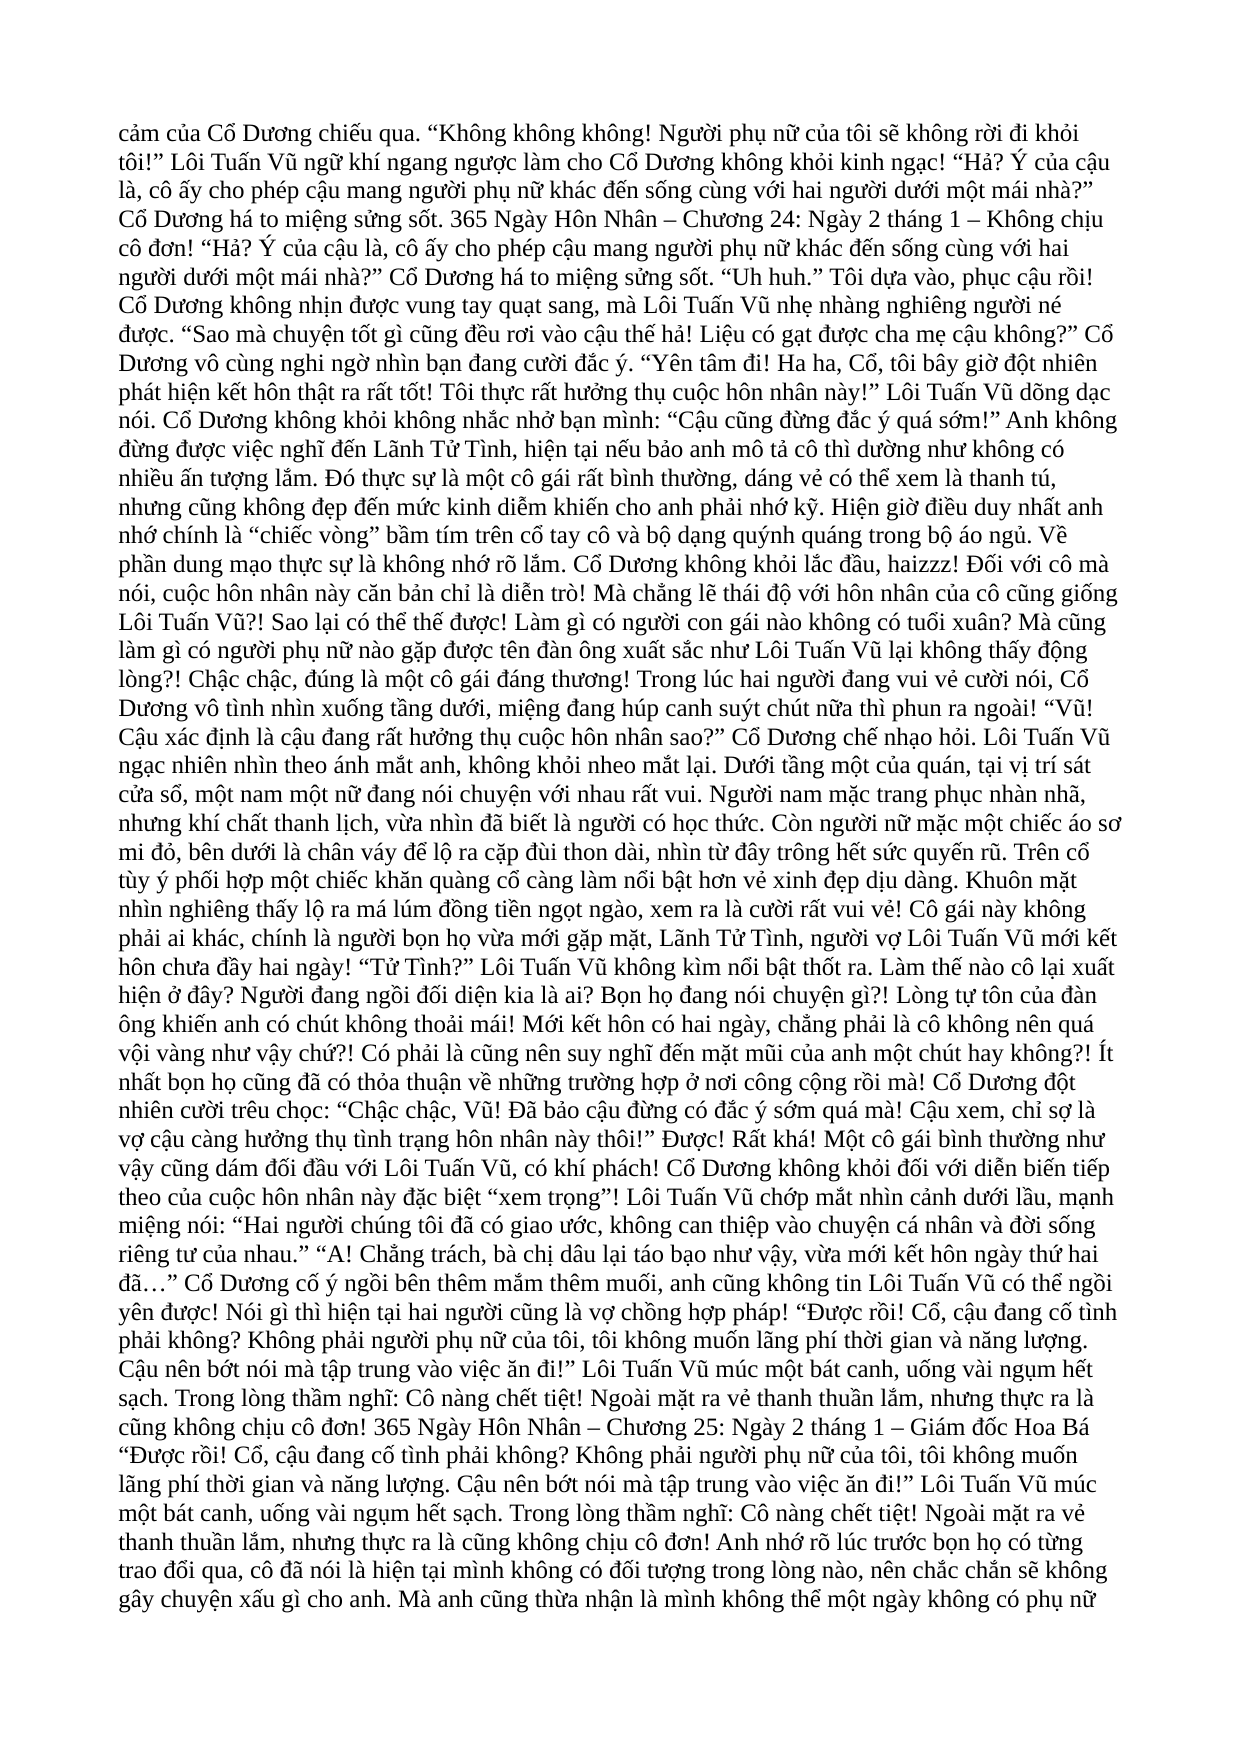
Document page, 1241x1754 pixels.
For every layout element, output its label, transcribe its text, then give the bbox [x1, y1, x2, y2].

text cảm của Cổ Dương chiếu qua. “Không không không! Người phụ nữ của tôi sẽ không rời đi khỏi tôi!” Lôi Tuấn Vũ ngữ khí ngang ngược làm cho Cổ Dương không khỏi kinh ngạc! “Hả? Ý của cậu là, cô ấy cho phép cậu mang người phụ nữ khác đến sống cùng với hai người dưới một mái nhà?” Cổ Dương há to miệng sửng sốt. 365 Ngày Hôn Nhân – Chương 24: Ngày 2 tháng 1 – Không chịu cô đơn! “Hả? Ý của cậu là, cô ấy cho phép cậu mang người phụ nữ khác đến sống cùng với hai người dưới một mái nhà?” Cổ Dương há to miệng sửng sốt. “Uh huh.” Tôi dựa vào, phục cậu rồi! Cổ Dương không nhịn được vung tay quạt sang, mà Lôi Tuấn Vũ nhẹ nhàng nghiêng người né được. “Sao mà chuyện tốt gì cũng đều rơi vào cậu thế hả! Liệu có gạt được cha mẹ cậu không?” Cổ Dương vô cùng nghi ngờ nhìn bạn đang cười đắc ý. “Yên tâm đi! Ha ha, Cổ, tôi bây giờ đột nhiên phát hiện kết hôn thật ra rất tốt! Tôi thực rất hưởng thụ cuộc hôn nhân này!” Lôi Tuấn Vũ dõng dạc nói. Cổ Dương không khỏi không nhắc nhở bạn mình: “Cậu cũng đừng đắc ý quá sớm!” Anh không đừng được việc nghĩ đến Lãnh Tử Tình, hiện tại nếu bảo anh mô tả cô thì dường như không có nhiều ấn tượng lắm. Đó thực sự là một cô gái rất bình thường, dáng vẻ có thể xem là thanh tú, nhưng cũng không đẹp đến mức kinh diễm khiến cho anh phải nhớ kỹ. Hiện giờ điều duy nhất anh nhớ chính là “chiếc vòng” bầm tím trên cổ tay cô và bộ dạng quýnh quáng trong bộ áo ngủ. Về phần dung mạo thực sự là không nhớ rõ lắm. Cổ Dương không khỏi lắc đầu, haizzz! Đối với cô mà nói, cuộc hôn nhân này căn bản chỉ là diễn trò! Mà chẳng lẽ thái độ với hôn nhân của cô cũng giống Lôi Tuấn Vũ?! Sao lại có thể thế được! Làm gì có người con gái nào không có tuổi xuân? Mà cũng làm gì có người phụ nữ nào gặp được tên đàn ông xuất sắc như Lôi Tuấn Vũ lại không thấy động lòng?! Chậc chậc, đúng là một cô gái đáng thương! Trong lúc hai người đang vui vẻ cười nói, Cổ Dương vô tình nhìn xuống tầng dưới, miệng đang húp canh suýt chút nữa thì phun ra ngoài! “Vũ! Cậu xác định là cậu đang rất hưởng thụ cuộc hôn nhân sao?” Cổ Dương chế nhạo hỏi. Lôi Tuấn Vũ ngạc nhiên nhìn theo ánh mắt anh, không khỏi nheo mắt lại. Dưới tầng một của quán, tại vị trí sát cửa sổ, một nam một nữ đang nói chuyện với nhau rất vui. Người nam mặc trang phục nhàn nhã, nhưng khí chất thanh lịch, vừa nhìn đã biết là người có học thức. Còn người nữ mặc một chiếc áo sơ mi đỏ, bên dưới là chân váy để lộ ra cặp đùi thon dài, nhìn từ đây trông hết sức quyến rũ. Trên cổ tùy ý phối hợp một chiếc khăn quàng cổ càng làm nổi bật hơn vẻ xinh đẹp dịu dàng. Khuôn mặt nhìn nghiêng thấy lộ ra má lúm đồng tiền ngọt ngào, xem ra là cười rất vui vẻ! Cô gái này không phải ai khác, chính là người bọn họ vừa mới gặp mặt, Lãnh Tử Tình, người vợ Lôi Tuấn Vũ mới kết hôn chưa đầy hai ngày! “Tử Tình?” Lôi Tuấn Vũ không kìm nổi bật thốt ra. Làm thế nào cô lại xuất hiện ở đây? Người đang ngồi đối diện kia là ai? Bọn họ đang nói chuyện gì?! Lòng tự tôn của đàn ông khiến anh có chút không thoải mái! Mới kết hôn có hai ngày, chẳng phải là cô không nên quá vội vàng như vậy chứ?! Có phải là cũng nên suy nghĩ đến mặt mũi của anh một chút hay không?! Ít nhất bọn họ cũng đã có thỏa thuận về những trường hợp ở nơi công cộng rồi mà! Cổ Dương đột nhiên cười trêu chọc: “Chậc chậc, Vũ! Đã bảo cậu đừng có đắc ý sớm quá mà! Cậu xem, chỉ sợ là vợ cậu càng hưởng thụ tình trạng hôn nhân này thôi!” Được! Rất khá! Một cô gái bình thường như vậy cũng dám đối đầu với Lôi Tuấn Vũ, có khí phách! Cổ Dương không khỏi đối với diễn biến tiếp theo của cuộc hôn nhân này đặc biệt “xem trọng”! Lôi Tuấn Vũ chớp mắt nhìn cảnh dưới lầu, mạnh miệng nói: “Hai người chúng tôi đã có giao ước, không can thiệp vào chuyện cá nhân và đời sống riêng tư của nhau.” “A! Chẳng trách, bà chị dâu lại táo bạo như vậy, vừa mới kết hôn ngày thứ hai đã…” Cổ Dương cố ý ngồi bên thêm mắm thêm muối, anh cũng không tin Lôi Tuấn Vũ có thể ngồi yên được! Nói gì thì hiện tại hai người cũng là vợ chồng hợp pháp! “Được rồi! Cổ, cậu đang cố tình phải không? Không phải người phụ nữ của tôi, tôi không muốn lãng phí thời gian và năng lượng. Cậu nên bớt nói mà tập trung vào việc ăn đi!” Lôi Tuấn Vũ múc một bát canh, uống vài ngụm hết sạch. Trong lòng thầm nghĩ: Cô nàng chết tiệt! Ngoài mặt ra vẻ thanh thuần lắm, nhưng thực ra là cũng không chịu cô đơn! 365 Ngày Hôn Nhân – Chương 25: Ngày 2 tháng 1 – Giám đốc Hoa Bá “Được rồi! Cổ, cậu đang cố tình phải không? Không phải người phụ nữ của tôi, tôi không muốn lãng phí thời gian và năng lượng. Cậu nên bớt nói mà tập trung vào việc ăn đi!” Lôi Tuấn Vũ múc một bát canh, uống vài ngụm hết sạch. Trong lòng thầm nghĩ: Cô nàng chết tiệt! Ngoài mặt ra vẻ thanh thuần lắm, nhưng thực ra là cũng không chịu cô đơn! Anh nhớ rõ lúc trước bọn họ có từng trao đổi qua, cô đã nói là hiện tại mình không có đối tượng trong lòng nào, nên chắc chắn sẽ không gây chuyện xấu gì cho anh. Mà anh cũng thừa nhận là mình không thể một ngày không có phụ nữ [118, 118, 1122, 1613]
